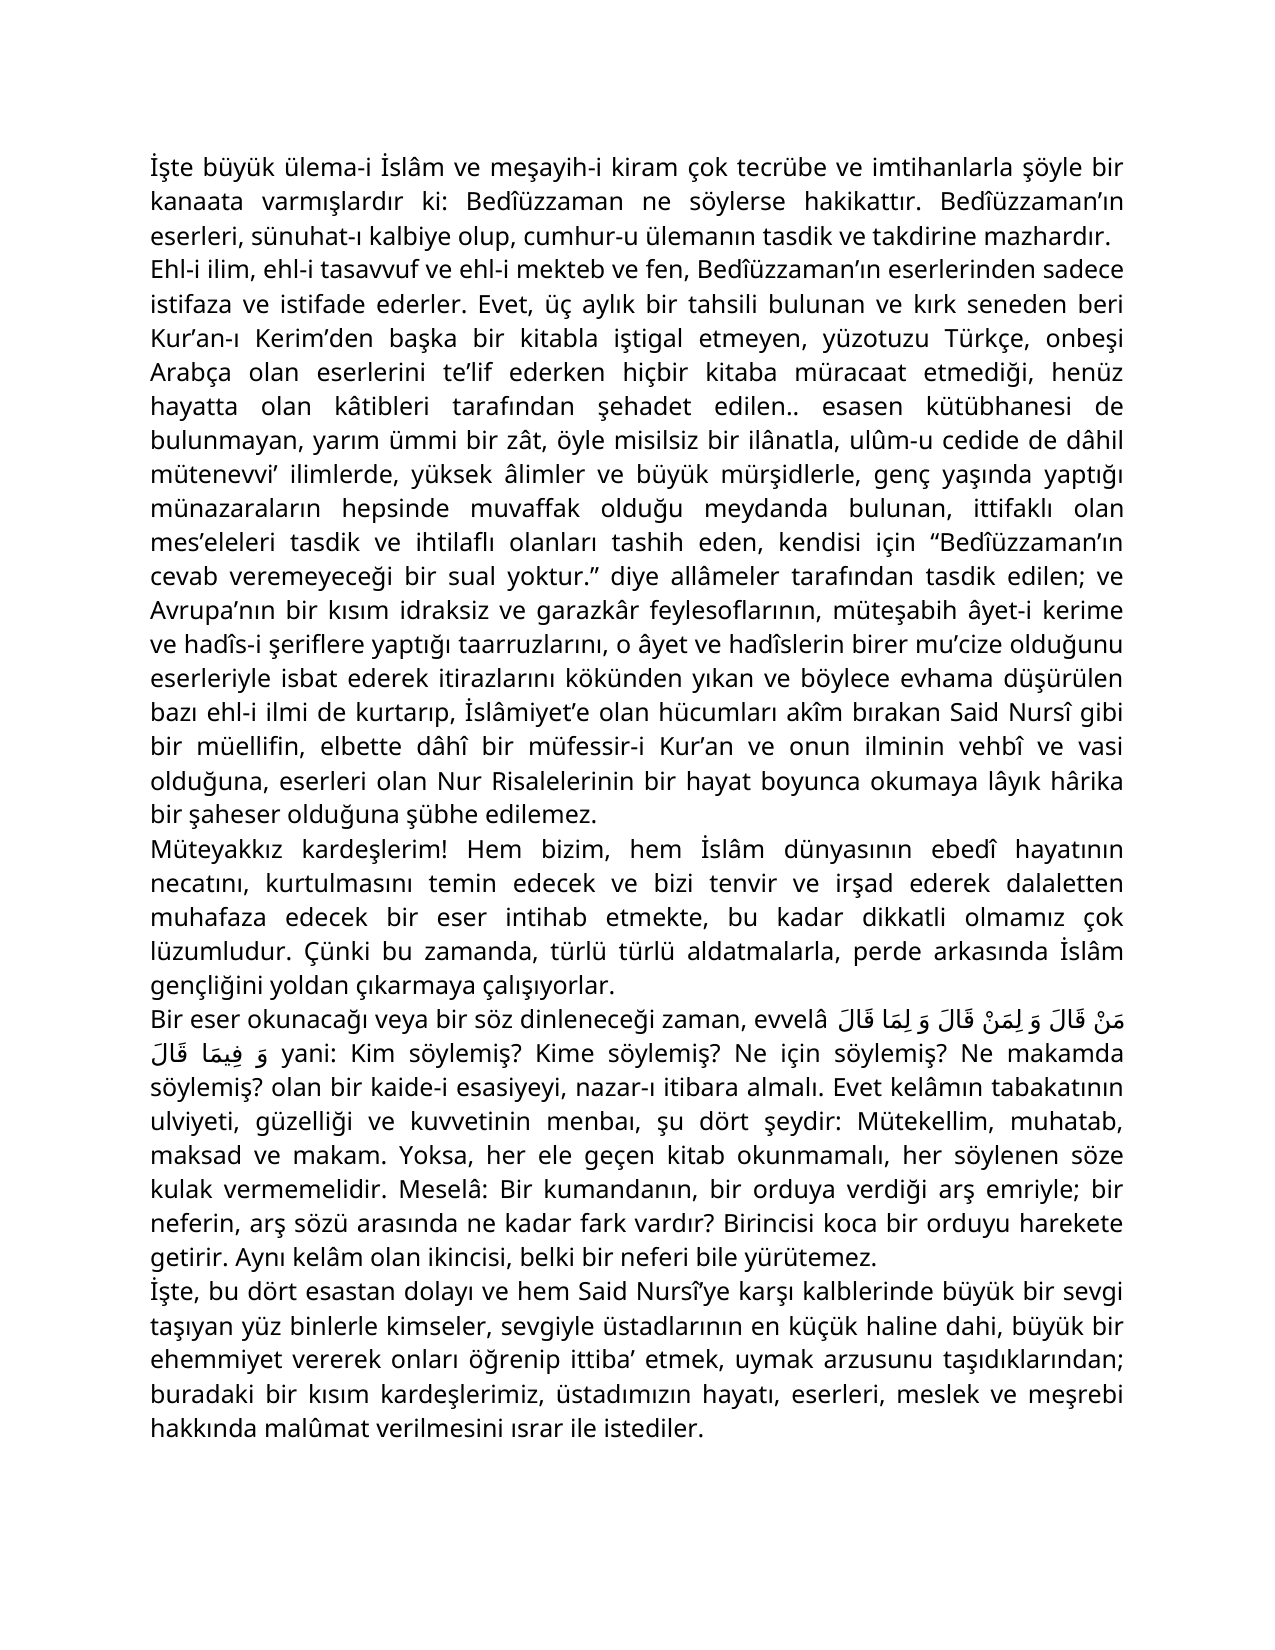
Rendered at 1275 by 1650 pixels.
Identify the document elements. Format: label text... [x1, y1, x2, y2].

text İşte, bu dört esastan dolayı ve hem Said Nursî’ye karşı kalblerinde büyük bir sevgi taşıyan yüz binlerle kimseler, sevgiyle üstadlarının en küçük haline dahi, büyük bir ehemmiyet vererek onları öğrenip ittiba’ etmek, uymak arzusunu taşıdıklarından; buradaki bir kısım kardeşlerimiz, üstadımızın hayatı, eserleri, meslek ve meşrebi hakkında malûmat verilmesini ısrar ile istediler. [150, 1274, 1125, 1444]
text Ehl-i ilim, ehl-i tasavvuf ve ehl-i mekteb ve fen, Bedîüzzaman’ın eserlerinden sadece istifaza ve istifade ederler. Evet, üç aylık bir tahsili bulunan ve kırk seneden beri Kur’an-ı Kerim’den başka bir kitabla iştigal etmeyen, yüzotuzu Türkçe, onbeşi Arabça olan eserlerini te’lif ederken hiçbir kitaba müracaat etmediği, henüz hayatta olan kâtibleri tarafından şehadet edilen.. esasen kütübhanesi de bulunmayan, yarım ümmi bir zât, öyle misilsiz bir ilânatla, ulûm-u cedide de dâhil mütenevvi’ ilimlerde, yüksek âlimler ve büyük mürşidlerle, genç yaşında yaptığı münazaraların hepsinde muvaffak olduğu meydanda bulunan, ittifaklı olan mes’eleleri tasdik ve ihtilaflı olanları tashih eden, kendisi için “Bedîüzzaman’ın cevab veremeyeceği bir sual yoktur.” diye allâmeler tarafından tasdik edilen; ve Avrupa’nın bir kısım idraksiz ve garazkâr feylesoflarının, müteşabih âyet-i kerime ve hadîs-i şeriflere yaptığı taarruzlarını, o âyet ve hadîslerin birer mu’cize olduğunu eserleriyle isbat ederek itirazlarını kökünden yıkan ve böylece evhama düşürülen bazı ehl-i ilmi de kurtarıp, İslâmiyet’e olan hücumları akîm bırakan Said Nursî gibi bir müellifin, elbette dâhî bir müfessir-i Kur’an ve onun ilminin vehbî ve vasi olduğuna, eserleri olan Nur Risalelerinin bir hayat boyunca okumaya lâyık hârika bir şaheser olduğuna şübhe edilemez. [150, 252, 1125, 831]
text Müteyakkız kardeşlerim! Hem bizim, hem İslâm dünyasının ebedî hayatının necatını, kurtulmasını temin edecek ve bizi tenvir ve irşad ederek dalaletten muhafaza edecek bir eser intihab etmekte, bu kadar dikkatli olmamız çok lüzumludur. Çünki bu zamanda, türlü türlü aldatmalarla, perde arkasında İslâm gençliğini yoldan çıkarmaya çalışıyorlar. [150, 831, 1125, 1002]
text İşte büyük ülema-i İslâm ve meşayih-i kiram çok tecrübe ve imtihanlarla şöyle bir kanaata varmışlardır ki: Bedîüzzaman ne söylerse hakikattır. Bedîüzzaman’ın eserleri, sünuhat-ı kalbiye olup, cumhur-u ülemanın tasdik ve takdirine mazhardır. [150, 150, 1125, 252]
text Bir eser okunacağı veya bir söz dinleneceği zaman, evvelâ مَنْ قَالَ وَ لِمَنْ قَالَ وَ لِمَا قَالَ وَ فِيمَا قَالَ yani: Kim söylemiş? Kime söylemiş? Ne için söylemiş? Ne makamda söylemiş? olan bir kaide-i esasiyeyi, nazar-ı itibara almalı. Evet kelâmın tabakatının ulviyeti, güzelliği ve kuvvetinin menbaı, şu dört şeydir: Mütekellim, muhatab, maksad ve makam. Yoksa, her ele geçen kitab okunmamalı, her söylenen söze kulak vermemelidir. Meselâ: Bir kumandanın, bir orduya verdiği arş emriyle; bir neferin, arş sözü arasında ne kadar fark vardır? Birincisi koca bir orduyu harekete getirir. Aynı kelâm olan ikincisi, belki bir neferi bile yürütemez. [150, 1002, 1125, 1274]
